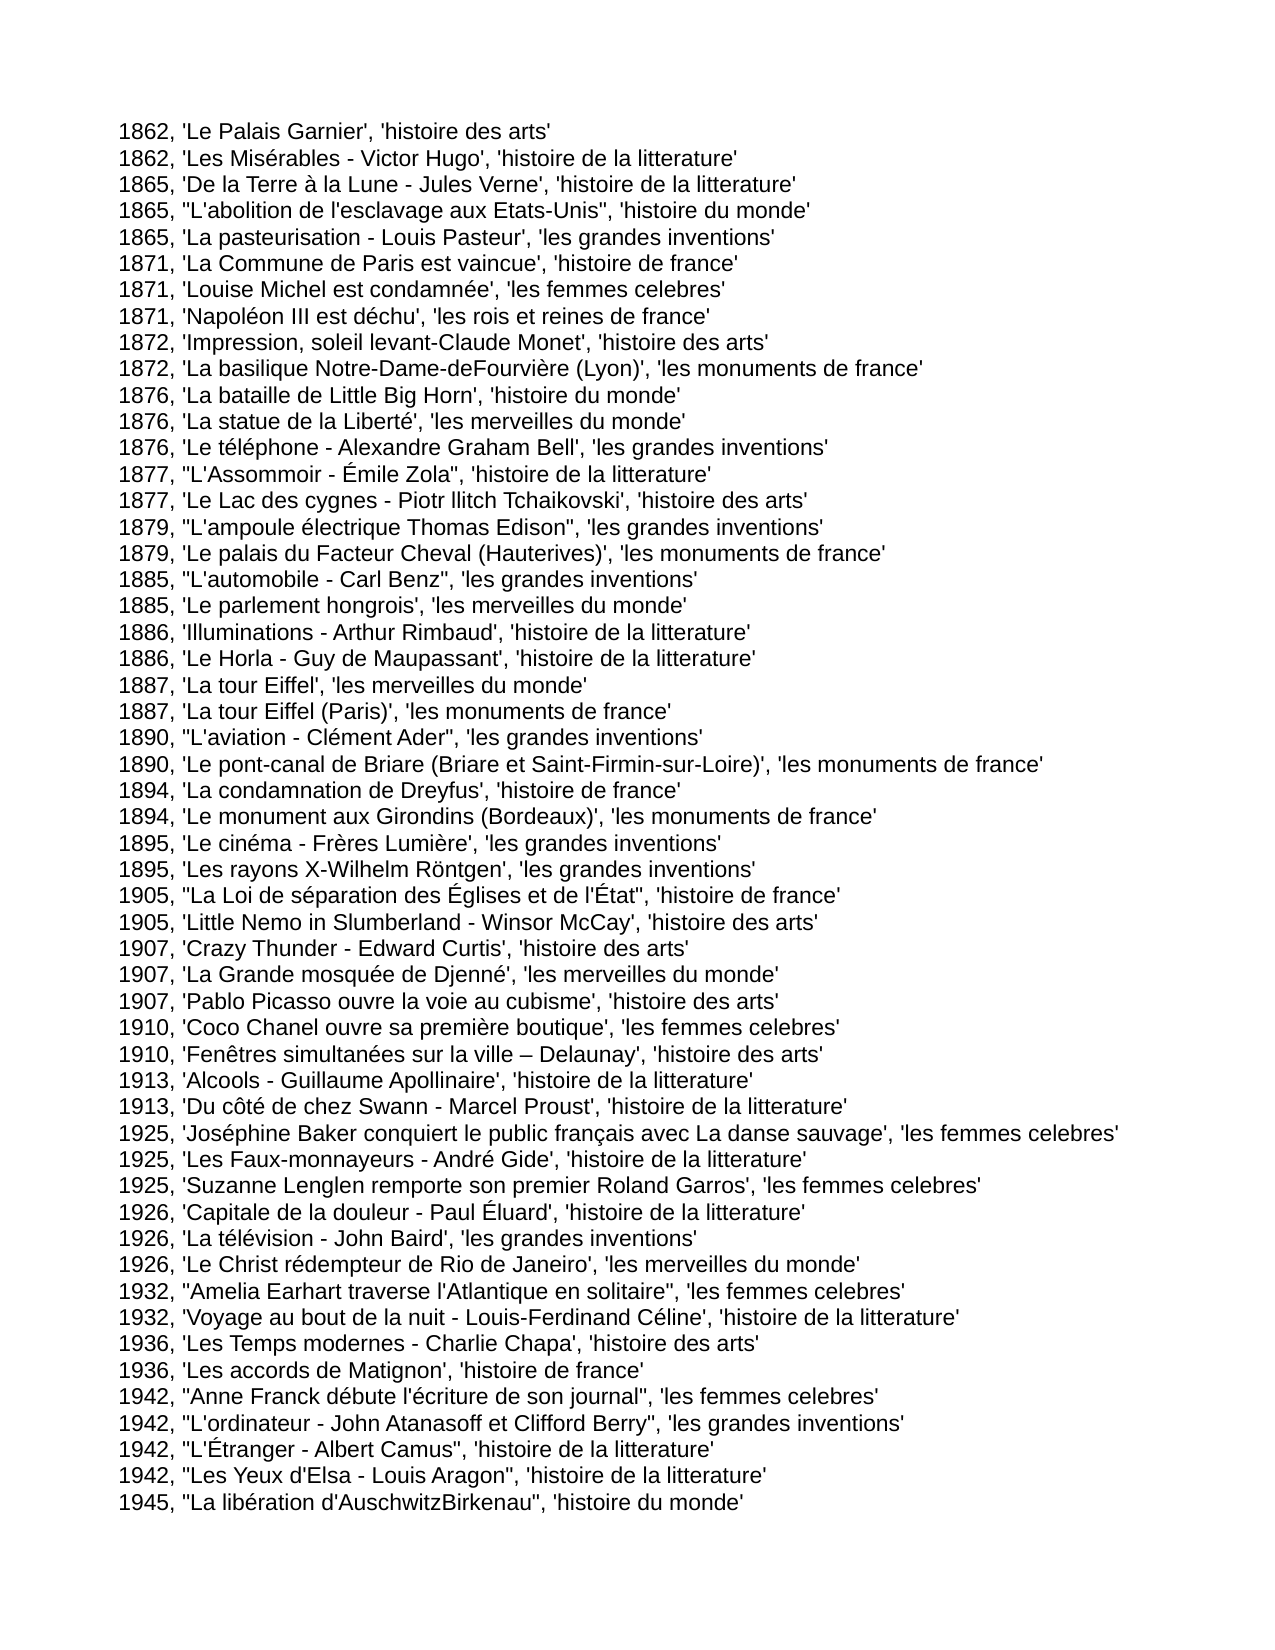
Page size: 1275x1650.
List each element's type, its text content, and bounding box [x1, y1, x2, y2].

text 1872, 'Impression, soleil levant-Claude Monet', 'histoire des arts' [118, 329, 1157, 355]
text 1876, 'La statue de la Liberté', 'les merveilles du monde' [118, 408, 1157, 434]
text 1890, 'Le pont-canal de Briare (Briare et Saint-Firmin-sur-Loire)', 'les monuments de france' [118, 751, 1157, 777]
text 1910, 'Coco Chanel ouvre sa première boutique', 'les femmes celebres' [118, 1014, 1157, 1041]
text 1877, 'Le Lac des cygnes - Piotr llitch Tchaikovski', 'histoire des arts' [118, 487, 1157, 513]
text 1926, 'La télévision - John Baird', 'les grandes inventions' [118, 1225, 1157, 1251]
text 1872, 'La basilique Notre-Dame-deFourvière (Lyon)', 'les monuments de france' [118, 355, 1157, 382]
text 1871, 'Louise Michel est condamnée', 'les femmes celebres' [118, 276, 1157, 303]
text 1895, 'Le cinéma - Frères Lumière', 'les grandes inventions' [118, 830, 1157, 856]
text 1907, 'Crazy Thunder - Edward Curtis', 'histoire des arts' [118, 935, 1157, 961]
text 1942, "L'Étranger - Albert Camus", 'histoire de la litterature' [118, 1436, 1157, 1462]
text 1905, "La Loi de séparation des Églises et de l'État", 'histoire de france' [118, 882, 1157, 909]
text 1910, 'Fenêtres simultanées sur la ville – Delaunay', 'histoire des arts' [118, 1041, 1157, 1067]
text 1865, 'De la Terre à la Lune - Jules Verne', 'histoire de la litterature' [118, 171, 1157, 197]
text 1865, "L'abolition de l'esclavage aux Etats-Unis", 'histoire du monde' [118, 197, 1157, 223]
text 1871, 'Napoléon III est déchu', 'les rois et reines de france' [118, 303, 1157, 329]
text 1887, 'La tour Eiffel', 'les merveilles du monde' [118, 672, 1157, 698]
text 1876, 'La bataille de Little Big Horn', 'histoire du monde' [118, 382, 1157, 408]
text 1932, "Amelia Earhart traverse l'Atlantique en solitaire", 'les femmes celebres' [118, 1278, 1157, 1304]
text 1925, 'Les Faux-monnayeurs - André Gide', 'histoire de la litterature' [118, 1146, 1157, 1172]
text 1942, "L'ordinateur - John Atanasoff et Clifford Berry", 'les grandes inventions' [118, 1409, 1157, 1436]
text 1907, 'La Grande mosquée de Djenné', 'les merveilles du monde' [118, 961, 1157, 988]
text 1876, 'Le téléphone - Alexandre Graham Bell', 'les grandes inventions' [118, 434, 1157, 461]
text 1879, 'Le palais du Facteur Cheval (Hauterives)', 'les monuments de france' [118, 540, 1157, 566]
text 1925, 'Suzanne Lenglen remporte son premier Roland Garros', 'les femmes celebres' [118, 1172, 1157, 1199]
text 1879, "L'ampoule électrique Thomas Edison", 'les grandes inventions' [118, 513, 1157, 540]
text 1895, 'Les rayons X-Wilhelm Röntgen', 'les grandes inventions' [118, 856, 1157, 882]
text 1886, 'Le Horla - Guy de Maupassant', 'histoire de la litterature' [118, 645, 1157, 672]
text 1925, 'Joséphine Baker conquiert le public français avec La danse sauvage', 'les femmes celebres' [118, 1119, 1157, 1146]
text 1885, 'Le parlement hongrois', 'les merveilles du monde' [118, 592, 1157, 619]
text 1932, 'Voyage au bout de la nuit - Louis-Ferdinand Céline', 'histoire de la litterature' [118, 1304, 1157, 1330]
text 1887, 'La tour Eiffel (Paris)', 'les monuments de france' [118, 698, 1157, 724]
text 1862, 'Les Misérables - Victor Hugo', 'histoire de la litterature' [118, 144, 1157, 171]
text 1885, "L'automobile - Carl Benz", 'les grandes inventions' [118, 566, 1157, 592]
text 1865, 'La pasteurisation - Louis Pasteur', 'les grandes inventions' [118, 223, 1157, 250]
text 1871, 'La Commune de Paris est vaincue', 'histoire de france' [118, 250, 1157, 276]
text 1942, "Les Yeux d'Elsa - Louis Aragon", 'histoire de la litterature' [118, 1462, 1157, 1488]
text 1894, 'Le monument aux Girondins (Bordeaux)', 'les monuments de france' [118, 803, 1157, 830]
text 1907, 'Pablo Picasso ouvre la voie au cubisme', 'histoire des arts' [118, 988, 1157, 1014]
text 1913, 'Alcools - Guillaume Apollinaire', 'histoire de la litterature' [118, 1067, 1157, 1093]
text 1890, "L'aviation - Clément Ader", 'les grandes inventions' [118, 724, 1157, 751]
text 1926, 'Capitale de la douleur - Paul Éluard', 'histoire de la litterature' [118, 1199, 1157, 1225]
text 1945, "La libération d'AuschwitzBirkenau", 'histoire du monde' [118, 1488, 1157, 1515]
text 1942, "Anne Franck débute l'écriture de son journal", 'les femmes celebres' [118, 1383, 1157, 1409]
text 1894, 'La condamnation de Dreyfus', 'histoire de france' [118, 777, 1157, 803]
text 1905, 'Little Nemo in Slumberland - Winsor McCay', 'histoire des arts' [118, 909, 1157, 935]
text 1862, 'Le Palais Garnier', 'histoire des arts' [118, 118, 1157, 144]
text 1913, 'Du côté de chez Swann - Marcel Proust', 'histoire de la litterature' [118, 1093, 1157, 1119]
text 1926, 'Le Christ rédempteur de Rio de Janeiro', 'les merveilles du monde' [118, 1251, 1157, 1278]
text 1877, "L'Assommoir - Émile Zola", 'histoire de la litterature' [118, 461, 1157, 487]
text 1936, 'Les Temps modernes - Charlie Chapa', 'histoire des arts' [118, 1330, 1157, 1357]
text 1886, 'Illuminations - Arthur Rimbaud', 'histoire de la litterature' [118, 619, 1157, 645]
text 1936, 'Les accords de Matignon', 'histoire de france' [118, 1357, 1157, 1383]
